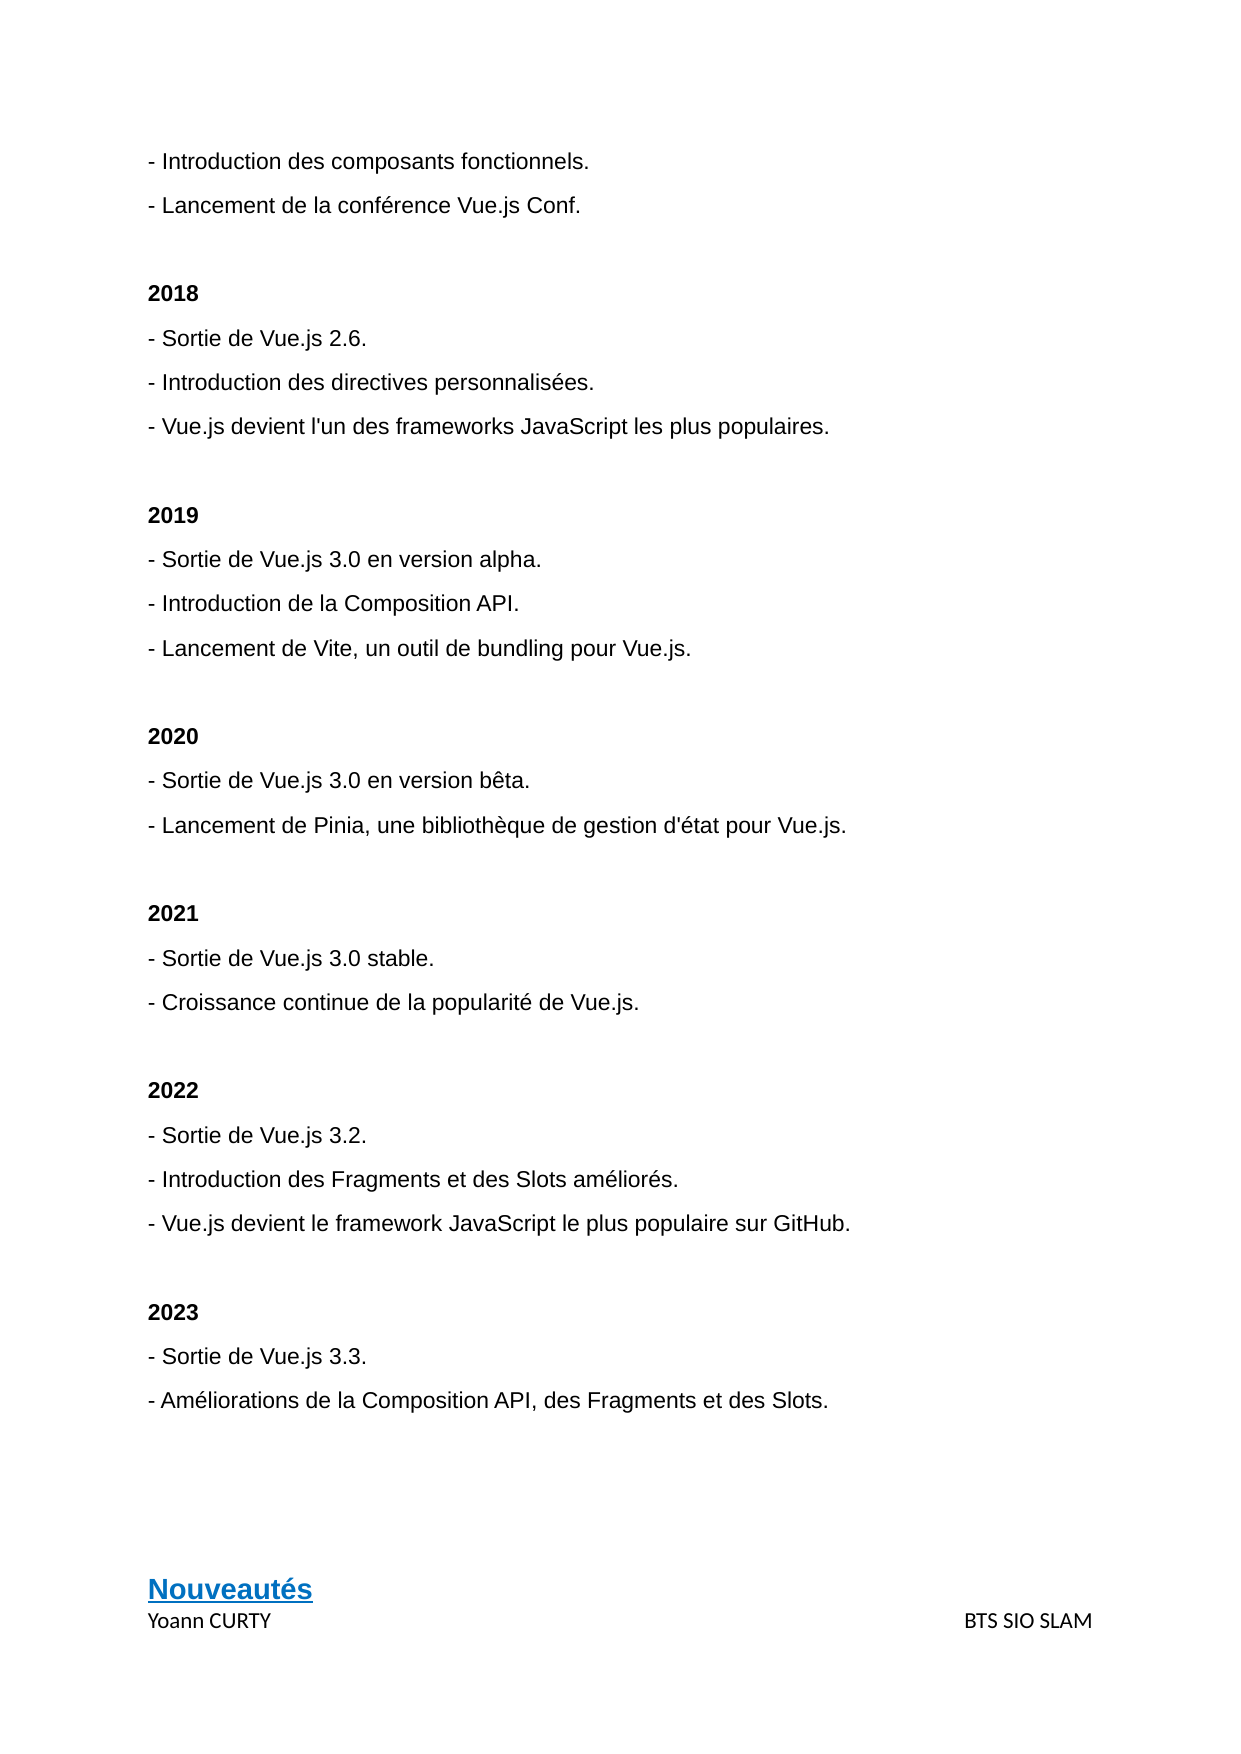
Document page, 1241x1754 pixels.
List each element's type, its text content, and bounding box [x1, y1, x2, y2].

text - Lancement de Pinia, une bibliothèque de gestion d'état pour Vue.js. [148, 812, 1093, 838]
text - Lancement de la conférence Vue.js Conf. [148, 192, 1093, 218]
text - Vue.js devient l'un des frameworks JavaScript les plus populaires. [148, 413, 1093, 439]
text - Améliorations de la Composition API, des Fragments et des Slots. [148, 1387, 1093, 1413]
text - Introduction de la Composition API. [148, 590, 1093, 617]
text - Sortie de Vue.js 3.0 stable. [148, 944, 1093, 971]
text Nouveautés [148, 1572, 1093, 1605]
text 2023 [148, 1299, 1093, 1325]
text - Sortie de Vue.js 3.2. [148, 1122, 1093, 1148]
text - Lancement de Vite, un outil de bundling pour Vue.js. [148, 634, 1093, 661]
text - Sortie de Vue.js 3.0 en version alpha. [148, 546, 1093, 572]
text 2020 [148, 723, 1093, 749]
text - Vue.js devient le framework JavaScript le plus populaire sur GitHub. [148, 1210, 1093, 1236]
text 2018 [148, 280, 1093, 307]
text 2022 [148, 1077, 1093, 1104]
text - Sortie de Vue.js 2.6. [148, 325, 1093, 351]
text - Introduction des composants fonctionnels. [148, 148, 1093, 174]
text - Sortie de Vue.js 3.0 en version bêta. [148, 767, 1093, 794]
text - Introduction des directives personnalisées. [148, 369, 1093, 395]
text 2019 [148, 502, 1093, 528]
text - Croissance continue de la popularité de Vue.js. [148, 989, 1093, 1015]
text - Sortie de Vue.js 3.3. [148, 1343, 1093, 1369]
text 2021 [148, 900, 1093, 927]
text - Introduction des Fragments et des Slots améliorés. [148, 1166, 1093, 1192]
